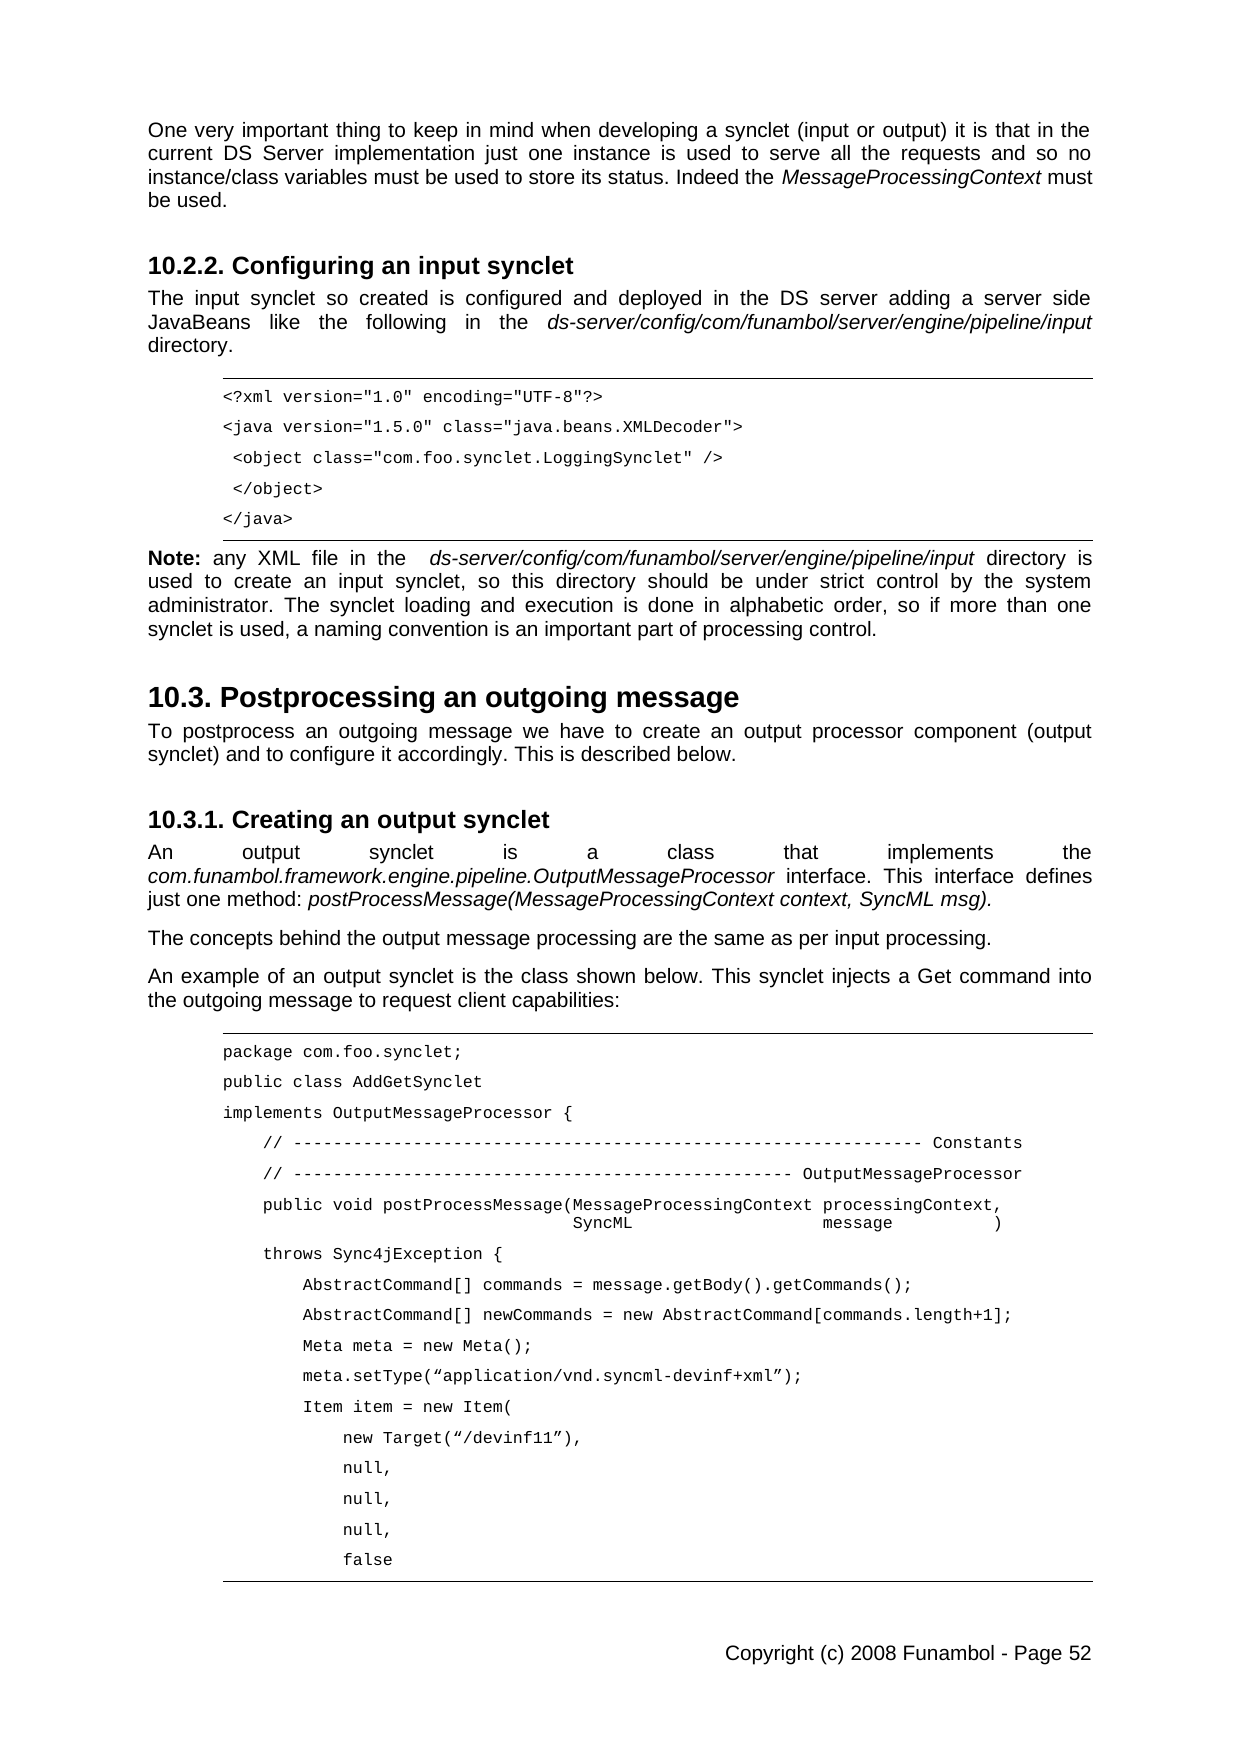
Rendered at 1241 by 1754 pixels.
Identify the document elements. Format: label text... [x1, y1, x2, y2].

text new Target(“/devinf11”), [223, 1419, 1093, 1448]
text Meta meta = new Meta(); [223, 1327, 1093, 1356]
subtitle Postprocessing an outgoing message [148, 681, 1093, 713]
text <?xml version="1.0" encoding="UTF-8"?> [223, 379, 1093, 407]
text null, [223, 1449, 1093, 1479]
text throws Sync4jException { [223, 1235, 1093, 1264]
text false [223, 1541, 1093, 1581]
text One very important thing to keep in mind when developing a synclet (input or output) it is that in the current DS Server implementation just one instance is used to serve all the requests and so no instance/class variables must be used to store its status. Indeed the MessageProcessingContext must be used. [148, 118, 1093, 212]
text null, [223, 1480, 1093, 1509]
text public class AddGetSynclet [223, 1063, 1093, 1093]
text </object> [223, 470, 1093, 499]
subtitle Configuring an input synclet [148, 252, 1093, 280]
text The input synclet so created is configured and deployed in the DS server adding a server side JavaBeans like the following in the ds-server/config/com/funambol/server/engine/pipeline/input directory. [148, 287, 1093, 357]
text <object class="com.foo.synclet.LoggingSynclet" /> [223, 439, 1093, 468]
text An example of an output synclet is the class shown below. This synclet injects a Get command into the outgoing message to request client capabilities: [148, 965, 1093, 1012]
text An output synclet is a class that implements the com.funambol.framework.engine.pipeline.OutputMessageProcessor interface. This interface defines just one method: postProcessMessage(MessageProcessingContext context, SyncML msg). [148, 841, 1093, 911]
text Item item = new Item( [223, 1388, 1093, 1417]
text meta.setType(“application/vnd.syncml-devinf+xml”); [223, 1358, 1093, 1387]
text implements OutputMessageProcessor { [223, 1094, 1093, 1123]
text AbstractCommand[] newCommands = new AbstractCommand[commands.length+1]; [223, 1296, 1093, 1326]
text To postprocess an outgoing message we have to create an output processor component (output synclet) and to configure it accordingly. This is described below. [148, 719, 1093, 766]
subtitle Creating an output synclet [148, 806, 1093, 834]
text package com.foo.synclet; [223, 1034, 1093, 1062]
text The concepts behind the output message processing are the same as per input processing. [148, 926, 1093, 950]
text public void postProcessMessage(MessageProcessingContext processingContext, SyncML message ) [223, 1186, 1093, 1234]
text null, [223, 1511, 1093, 1540]
text Note: any XML file in the ds-server/config/com/funambol/server/engine/pipeline/input directory is used to create an input synclet, so this directory should be under strict control by the system administrator. The synclet loading and execution is done in alphabetic order, so if more than one synclet is used, a naming convention is an important part of processing control. [148, 546, 1093, 641]
text </java> [223, 501, 1093, 540]
text <java version="1.5.0" class="java.beans.XMLDecoder"> [223, 409, 1093, 438]
text AbstractCommand[] commands = message.getBody().getCommands(); [223, 1266, 1093, 1295]
text // -------------------------------------------------- OutputMessageProcessor [223, 1155, 1093, 1184]
text // --------------------------------------------------------------- Constants [223, 1125, 1093, 1154]
